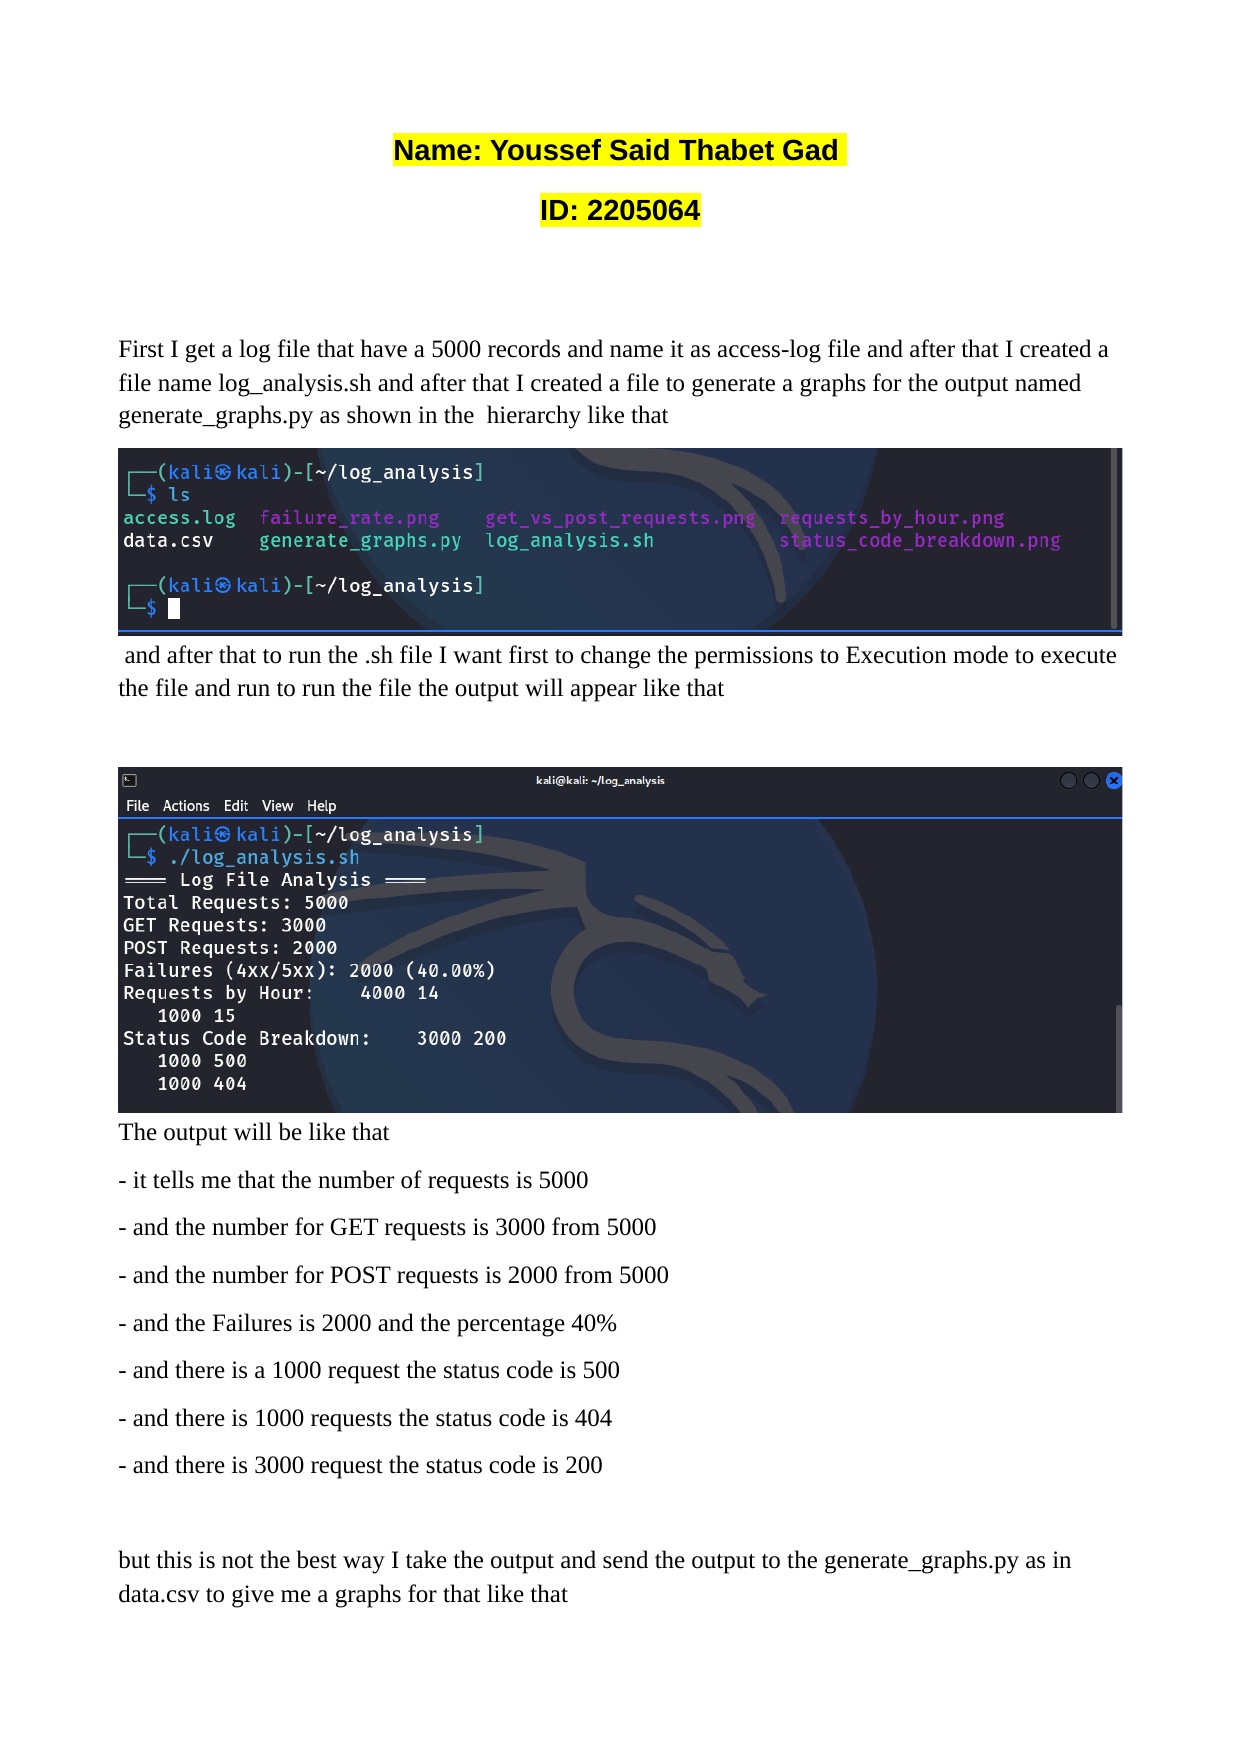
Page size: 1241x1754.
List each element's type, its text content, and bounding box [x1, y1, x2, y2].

text - and the number for POST requests is 2000 from 5000 [118, 1260, 1122, 1289]
text - and there is a 1000 request the status code is 500 [118, 1355, 1122, 1384]
text First I get a log file that have a 5000 records and name it as access-log file and after that I created a file name log_analysis.sh and after that I created a file to generate a graphs for the output named generate_graphs.py as shown in the hierarchy like that [118, 334, 1122, 429]
picture [118, 448, 1123, 636]
text - and there is 1000 requests the status code is 404 [118, 1403, 1122, 1432]
text - and there is 3000 request the status code is 200 [118, 1450, 1122, 1479]
text - and the Failures is 2000 and the percentage 40% [118, 1308, 1122, 1336]
picture [118, 767, 1123, 1113]
text - and the number for GET requests is 3000 from 5000 [118, 1212, 1122, 1241]
text but this is not the best way I take the output and send the output to the generate_graphs.py as in data.csv to give me a graphs for that like that [118, 1546, 1122, 1607]
subtitle Name: Youssef Said Thabet Gad [118, 133, 1122, 166]
subtitle ID: 2205064 [118, 193, 1122, 227]
text and after that to run the .sh file I want first to change the permissions to Execution mode to execute the file and run to run the file the output will appear like that [118, 636, 1122, 701]
text - it tells me that the number of requests is 5000 [118, 1165, 1122, 1193]
text The output will be like that [118, 1113, 1122, 1146]
